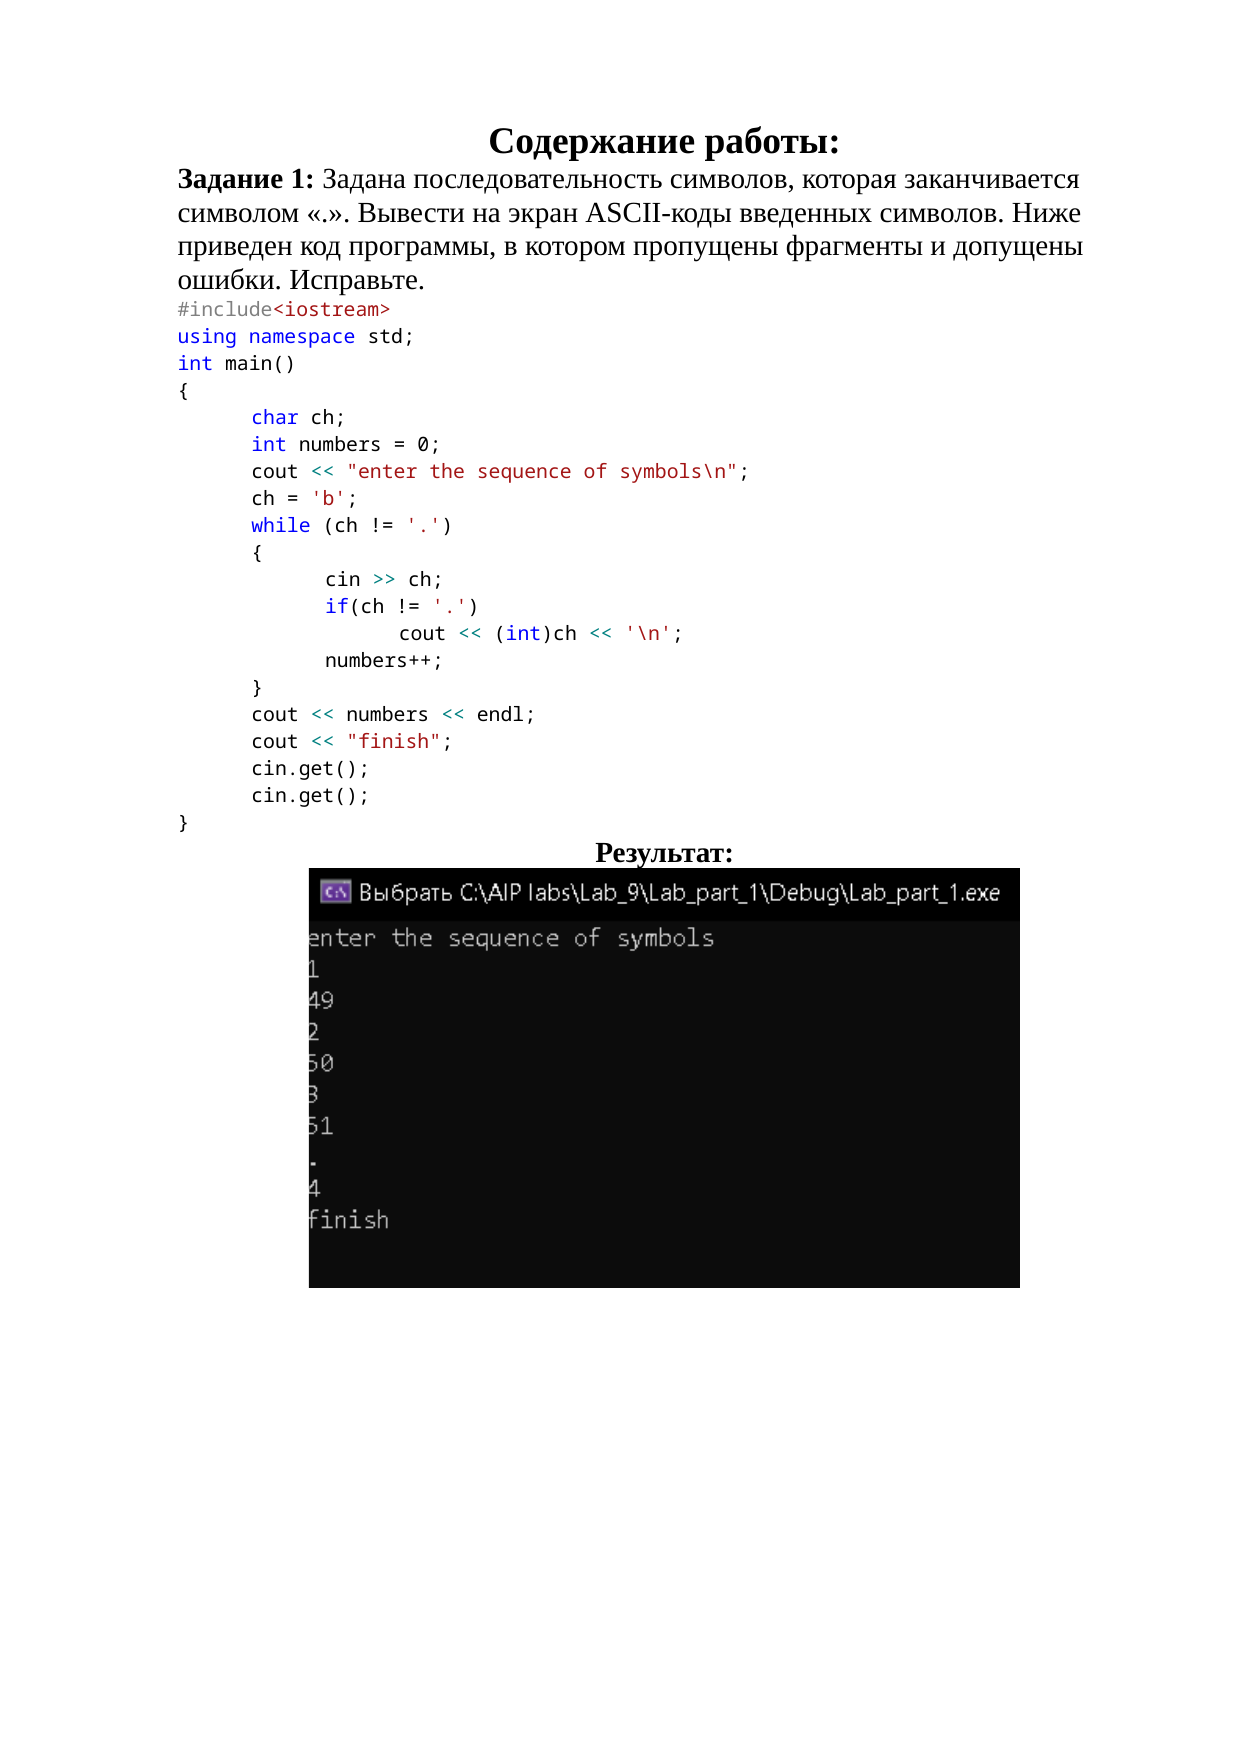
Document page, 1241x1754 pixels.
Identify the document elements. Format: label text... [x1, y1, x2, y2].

text cin.get(); [177, 781, 1152, 808]
text while (ch != '.') [177, 511, 1152, 538]
text cin.get(); [177, 754, 1152, 781]
text #include<iostream> [177, 295, 1152, 322]
text Задание 1: Задана последовательность символов, которая заканчивается символом «.». Вывести на экран ASCII-коды введенных символов. Ниже приведен код программы, в котором пропущены фрагменты и допущены ошибки. Исправьте. [177, 161, 1152, 295]
text ch = 'b'; [177, 484, 1152, 511]
text Содержание работы: [177, 118, 1152, 161]
text int numbers = 0; [177, 430, 1152, 457]
text } [177, 808, 1152, 835]
text char ch; [177, 403, 1152, 430]
text cout << (int)ch << '\n'; [177, 619, 1152, 646]
text Результат: [177, 835, 1152, 868]
text using namespace std; [177, 322, 1152, 349]
text numbers++; [177, 646, 1152, 673]
text cout << "finish"; [177, 727, 1152, 754]
text } [177, 673, 1152, 700]
picture [308, 868, 1020, 1288]
text if(ch != '.') [177, 592, 1152, 619]
text { [177, 538, 1152, 565]
text cout << numbers << endl; [177, 700, 1152, 727]
text { [177, 376, 1152, 403]
text int main() [177, 349, 1152, 376]
text cout << "enter the sequence of symbols\n"; [177, 457, 1152, 484]
text cin >> ch; [177, 565, 1152, 592]
